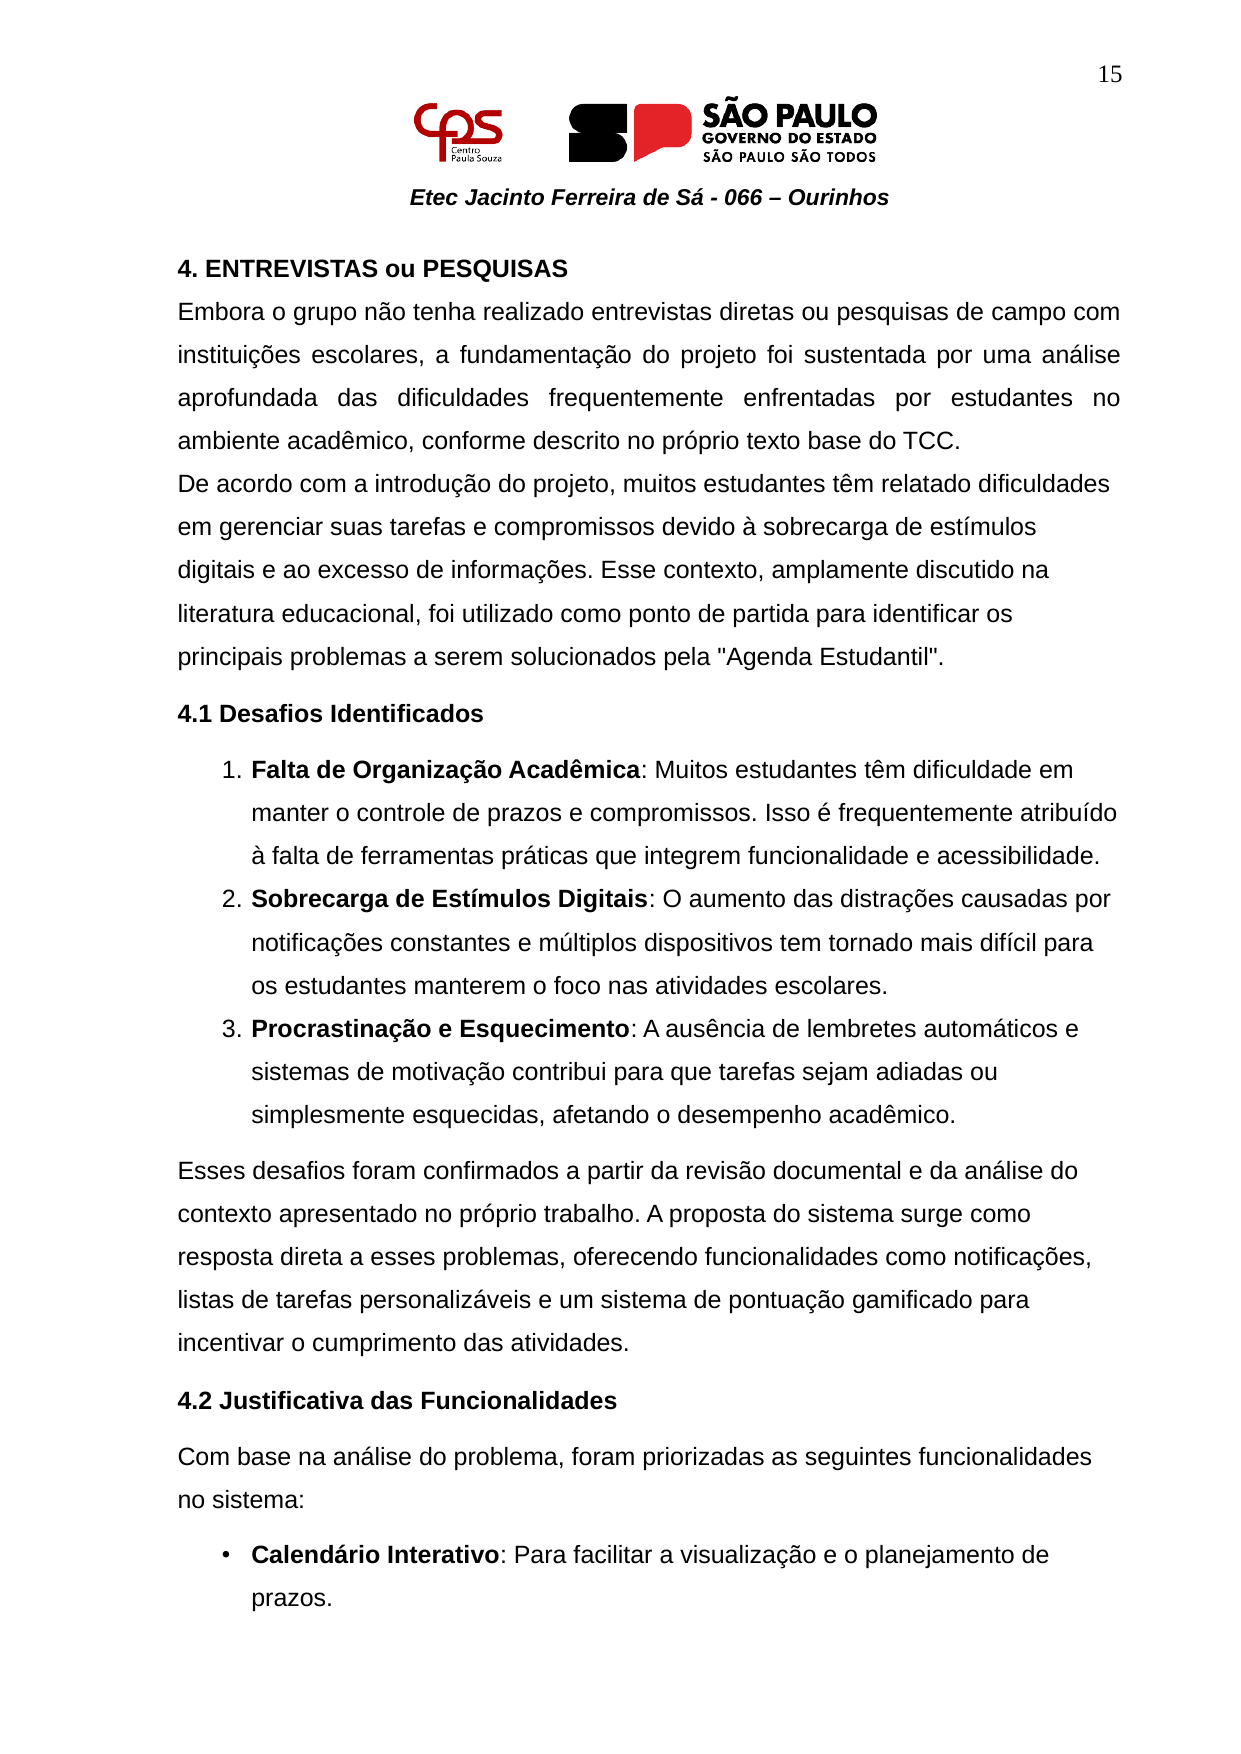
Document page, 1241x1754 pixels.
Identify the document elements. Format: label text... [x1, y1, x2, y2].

text Esses desafios foram confirmados a partir da revisão documental e da análise do contexto apresentado no próprio trabalho. A proposta do sistema surge como resposta direta a esses problemas, oferecendo funcionalidades como notificações, listas de tarefas personalizáveis e um sistema de pontuação gamificado para incentivar o cumprimento das atividades. [177, 1156, 1122, 1357]
list Calendário Interativo: Para facilitar a visualização e o planejamento de prazos. [222, 1540, 1122, 1612]
text 4. ENTREVISTAS ou PESQUISAS [177, 253, 1122, 282]
text Embora o grupo não tenha realizado entrevistas diretas ou pesquisas de campo com instituições escolares, a fundamentação do projeto foi sustentada por uma análise aprofundada das dificuldades frequentemente enfrentadas por estudantes no ambiente acadêmico, conforme descrito no próprio texto base do TCC. [177, 297, 1122, 455]
list Falta de Organização Acadêmica: Muitos estudantes têm dificuldade em manter o controle de prazos e compromissos. Isso é frequentemente atribuído à falta de ferramentas práticas que integrem funcionalidade e acessibilidade. [222, 755, 1122, 870]
list Procrastinação e Esquecimento: A ausência de lembretes automáticos e sistemas de motivação contribui para que tarefas sejam adiadas ou simplesmente esquecidas, afetando o desempenho acadêmico. [222, 1014, 1122, 1129]
list Sobrecarga de Estímulos Digitais: O aumento das distrações causadas por notificações constantes e múltiplos dispositivos tem tornado mais difícil para os estudantes manterem o foco nas atividades escolares. [222, 884, 1122, 999]
text De acordo com a introdução do projeto, muitos estudantes têm relatado dificuldades em gerenciar suas tarefas e compromissos devido à sobrecarga de estímulos digitais e ao excesso de informações. Esse contexto, amplamente discutido na literatura educacional, foi utilizado como ponto de partida para identificar os principais problemas a serem solucionados pela "Agenda Estudantil". [177, 469, 1122, 670]
text Com base na análise do problema, foram priorizadas as seguintes funcionalidades no sistema: [177, 1441, 1122, 1513]
subtitle 4.2 Justificativa das Funcionalidades [177, 1386, 1122, 1414]
picture [358, 73, 941, 180]
subtitle 4.1 Desafios Identificados [177, 699, 1122, 728]
